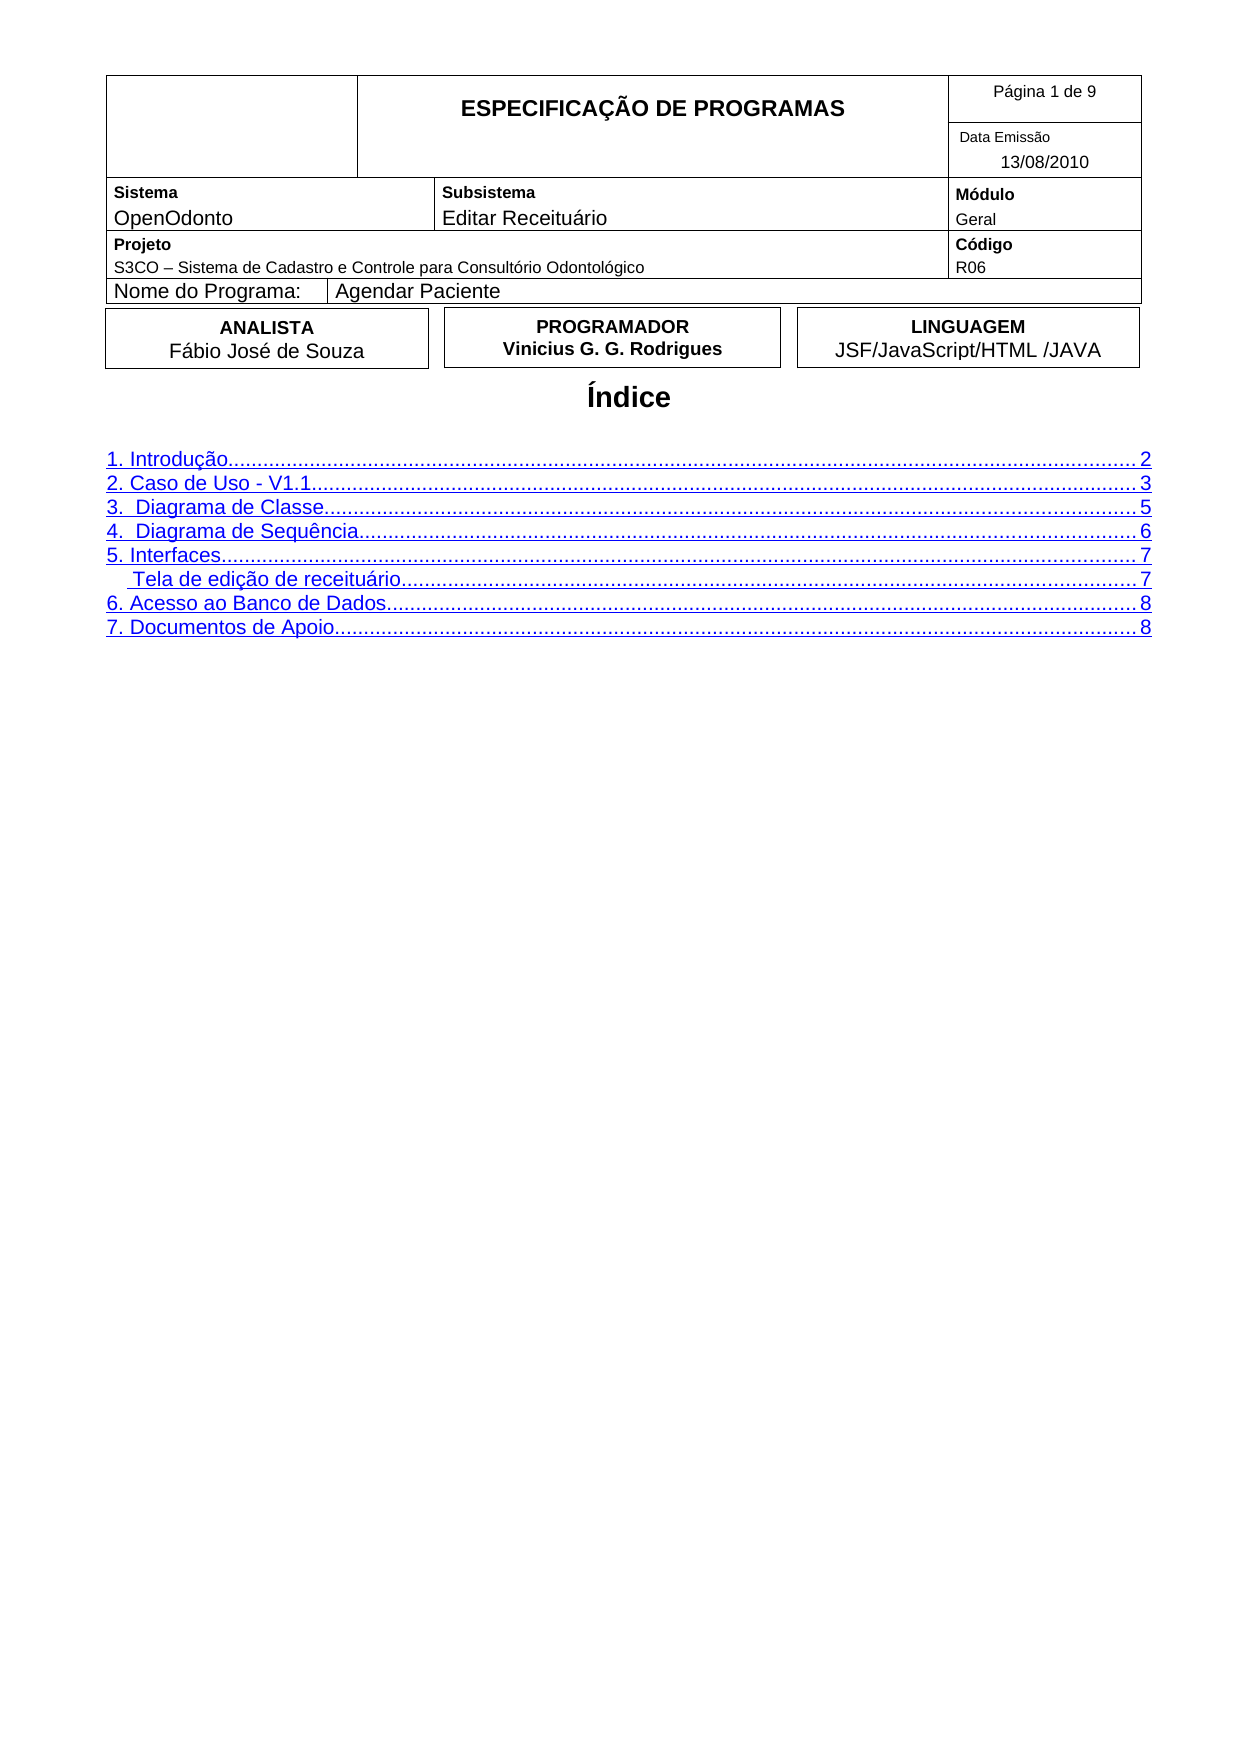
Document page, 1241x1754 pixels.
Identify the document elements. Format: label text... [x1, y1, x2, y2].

subtitle Índice [106, 380, 1151, 414]
text 7. Documentos de Apoio 8 [106, 615, 1151, 636]
text 2. Caso de Uso - V1.1 3 [106, 471, 1151, 492]
text 3. Diagrama de Classe 5 [106, 495, 1151, 516]
text 6. Acesso ao Banco de Dados 8 [106, 591, 1151, 612]
text Tela de edição de receituário 7 [127, 567, 1151, 588]
text 5. Interfaces 7 [106, 543, 1151, 564]
text 4. Diagrama de Sequência 6 [106, 519, 1151, 540]
text 1. Introdução 2 [106, 447, 1151, 468]
